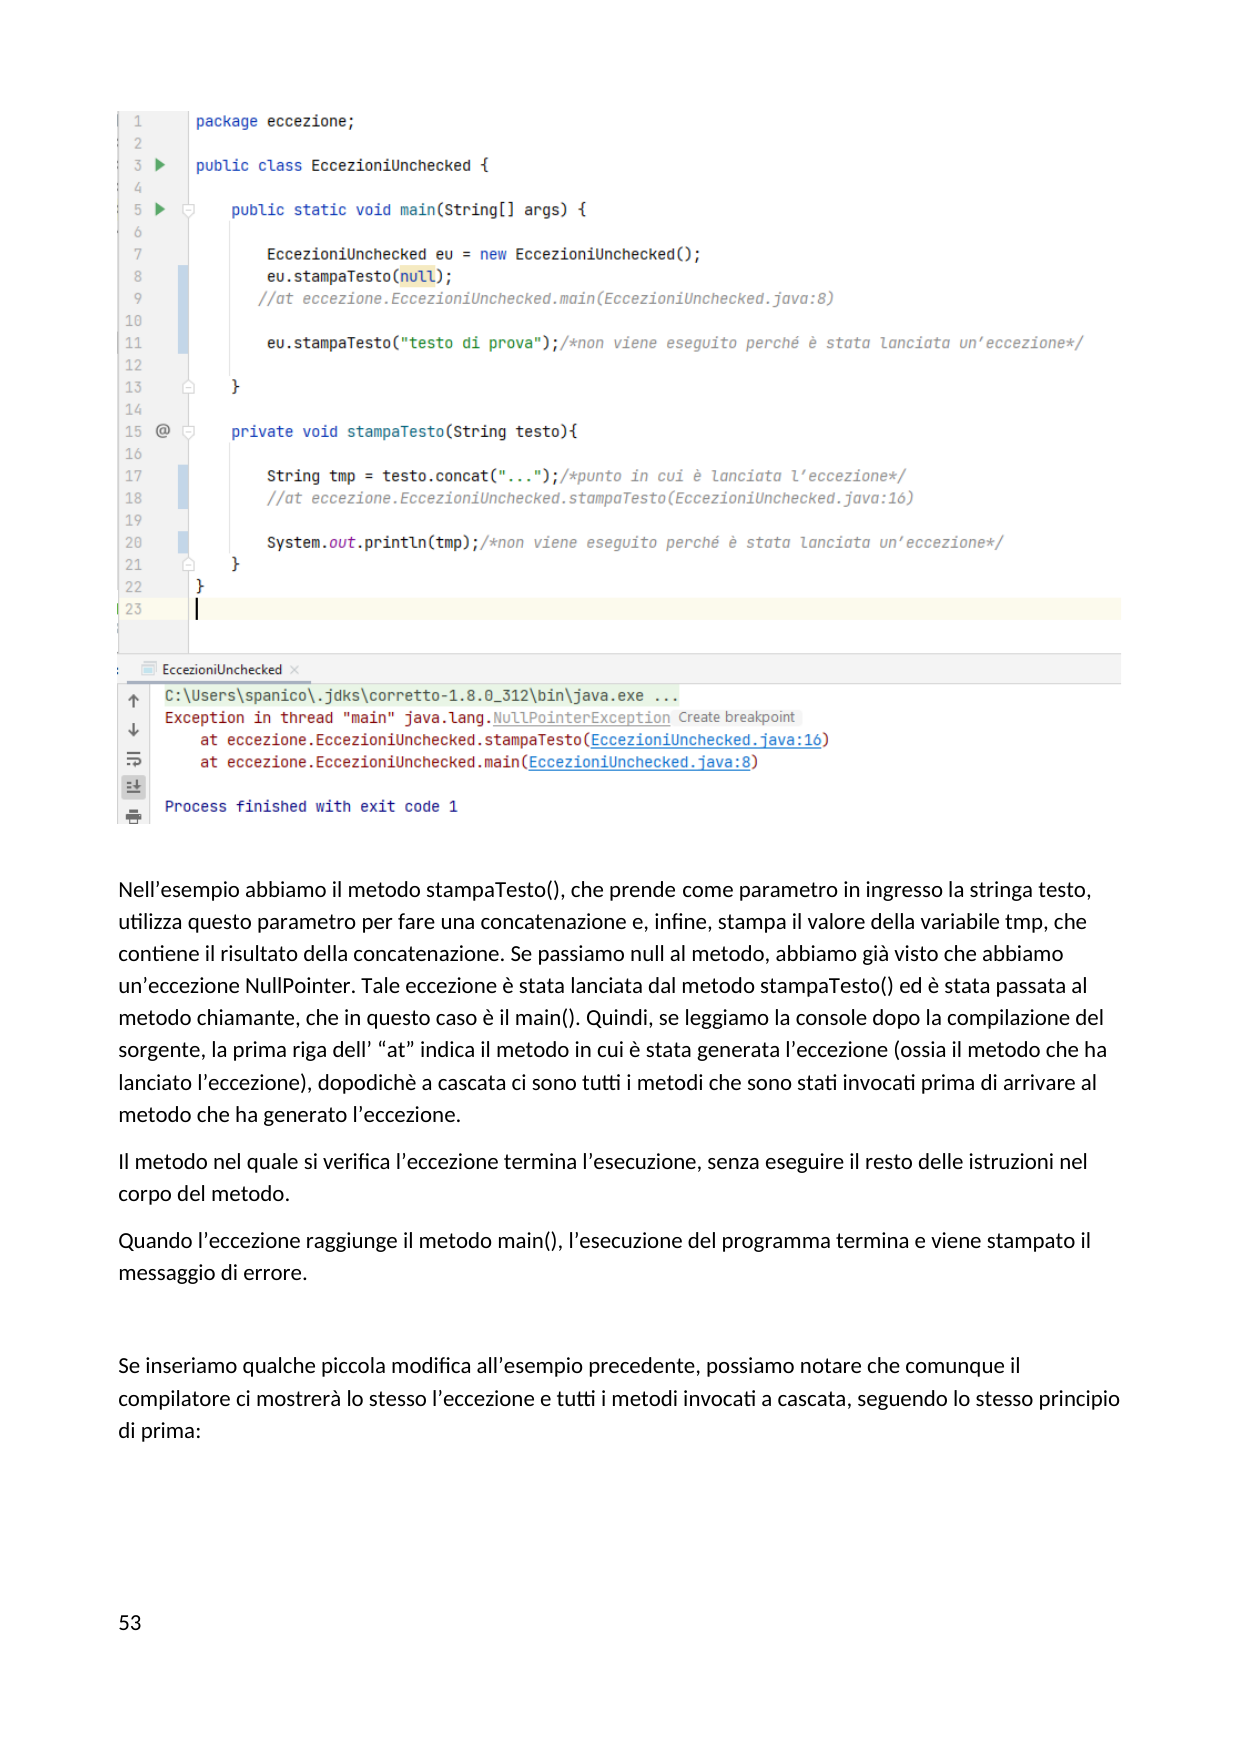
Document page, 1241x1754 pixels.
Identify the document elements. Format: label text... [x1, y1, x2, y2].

text Il metodo nel quale si verifica l’eccezione termina l’esecuzione, senza eseguire il resto delle istruzioni nel corpo del metodo. [118, 1147, 1122, 1207]
text Nell’esempio abbiamo il metodo stampaTesto(), che prende come parametro in ingresso la stringa testo, utilizza questo parametro per fare una concatenazione e, infine, stampa il valore della variabile tmp, che contiene il risultato della concatenazione. Se passiamo null al metodo, abbiamo già visto che abbiamo un’eccezione NullPointer. Tale eccezione è stata lanciata dal metodo stampaTesto() ed è stata passata al metodo chiamante, che in questo caso è il main(). Quindi, se leggiamo la console dopo la compilazione del sorgente, la prima riga dell’ “at” indica il metodo in cui è stata generata l’eccezione (ossia il metodo che ha lanciato l’eccezione), dopodichè a cascata ci sono tutti i metodi che sono stati invocati prima di arrivare al metodo che ha generato l’eccezione. [118, 875, 1122, 1128]
text Quando l’eccezione raggiunge il metodo main(), l’esecuzione del programma termina e viene stampato il messaggio di errore. [118, 1226, 1122, 1286]
text Se inseriamo qualche piccola modifica all’esempio precedente, possiamo notare che comunque il compilatore ci mostrerà lo stesso l’eccezione e tutti i metodi invocati a cascata, seguendo lo stesso principio di prima: [118, 1351, 1122, 1444]
picture [117, 111, 1122, 824]
